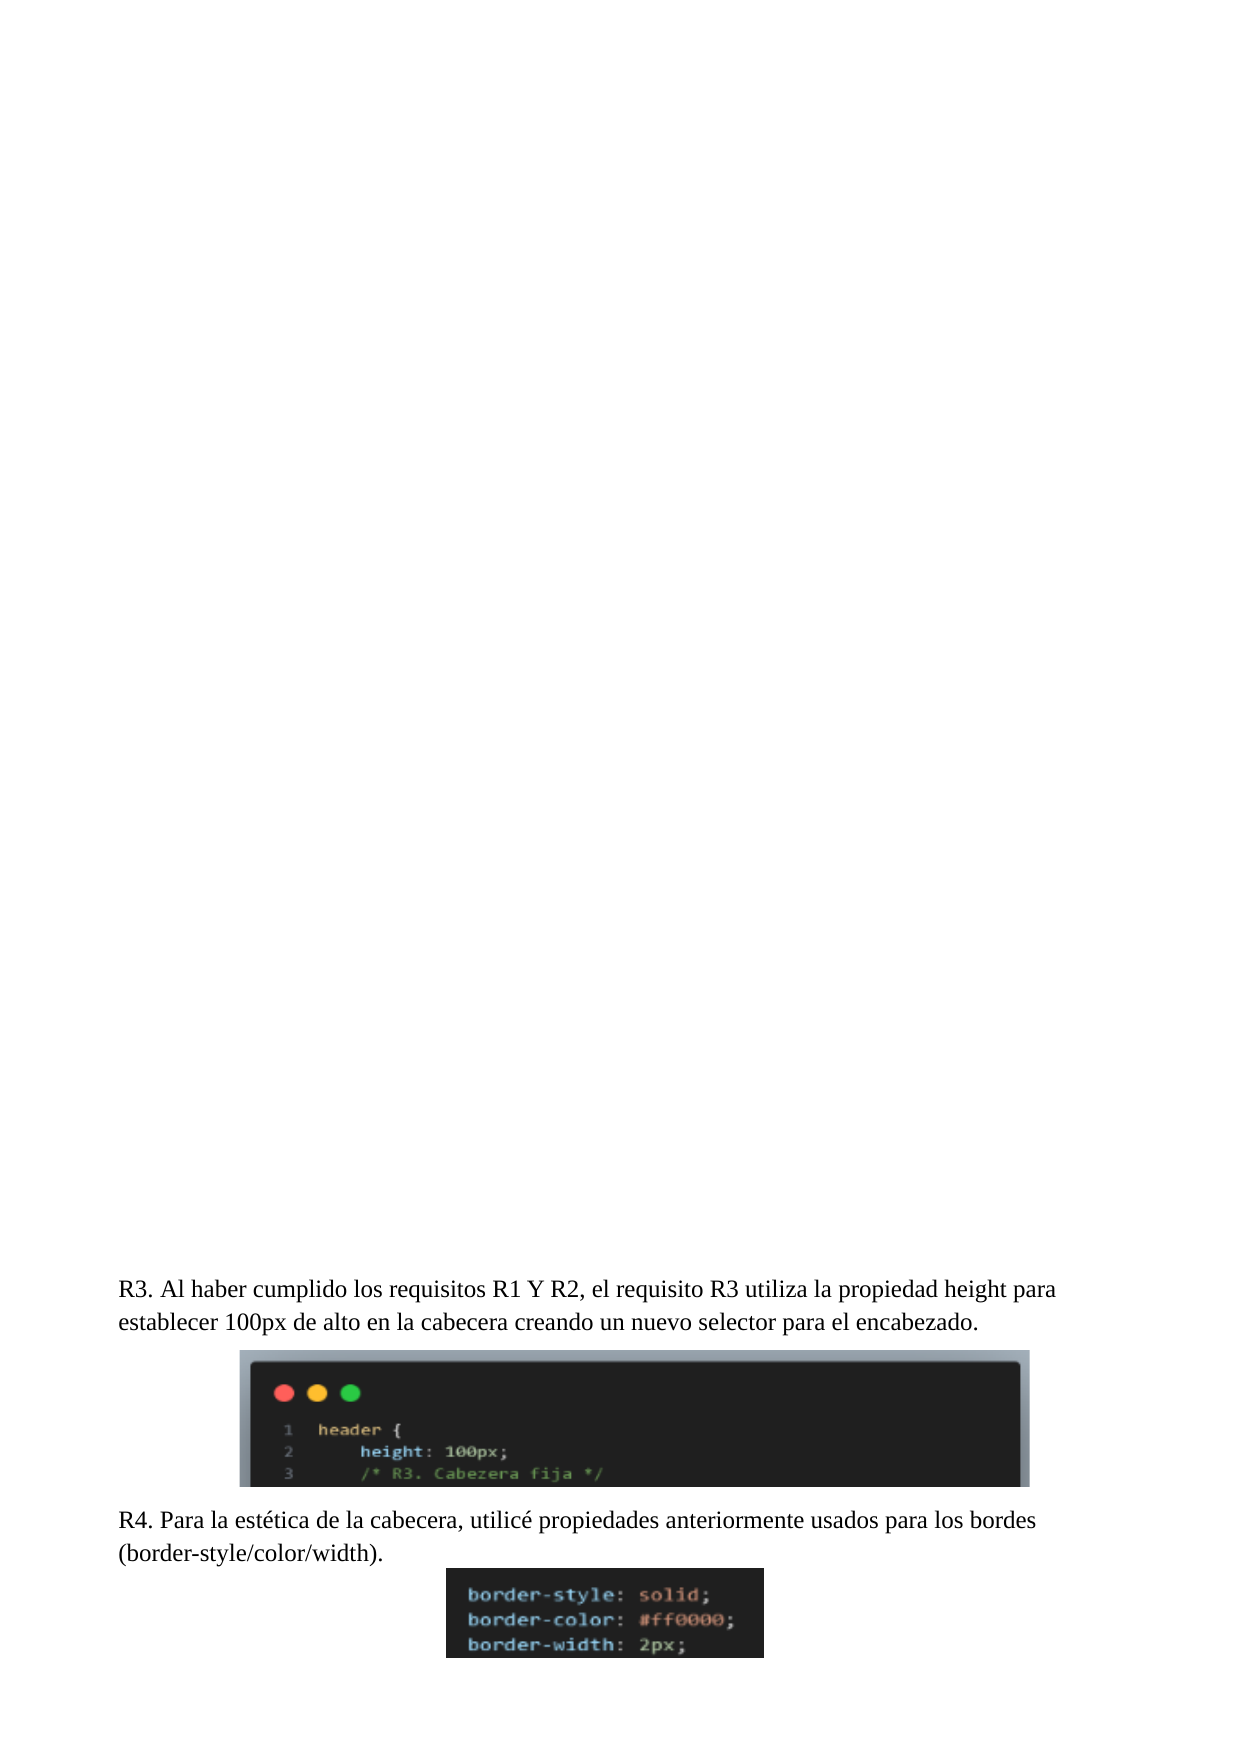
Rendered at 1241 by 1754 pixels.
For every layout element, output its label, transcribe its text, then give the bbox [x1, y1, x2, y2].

text R4. Para la estética de la cabecera, utilicé propiedades anteriormente usados para los bordes (border-style/color/width). [118, 1505, 1122, 1567]
picture [239, 1350, 1030, 1487]
text R3. Al haber cumplido los requisitos R1 Y R2, el requisito R3 utiliza la propiedad height para establecer 100px de alto en la cabecera creando un nuevo selector para el encabezado. [118, 1274, 1122, 1336]
picture [446, 1568, 764, 1658]
